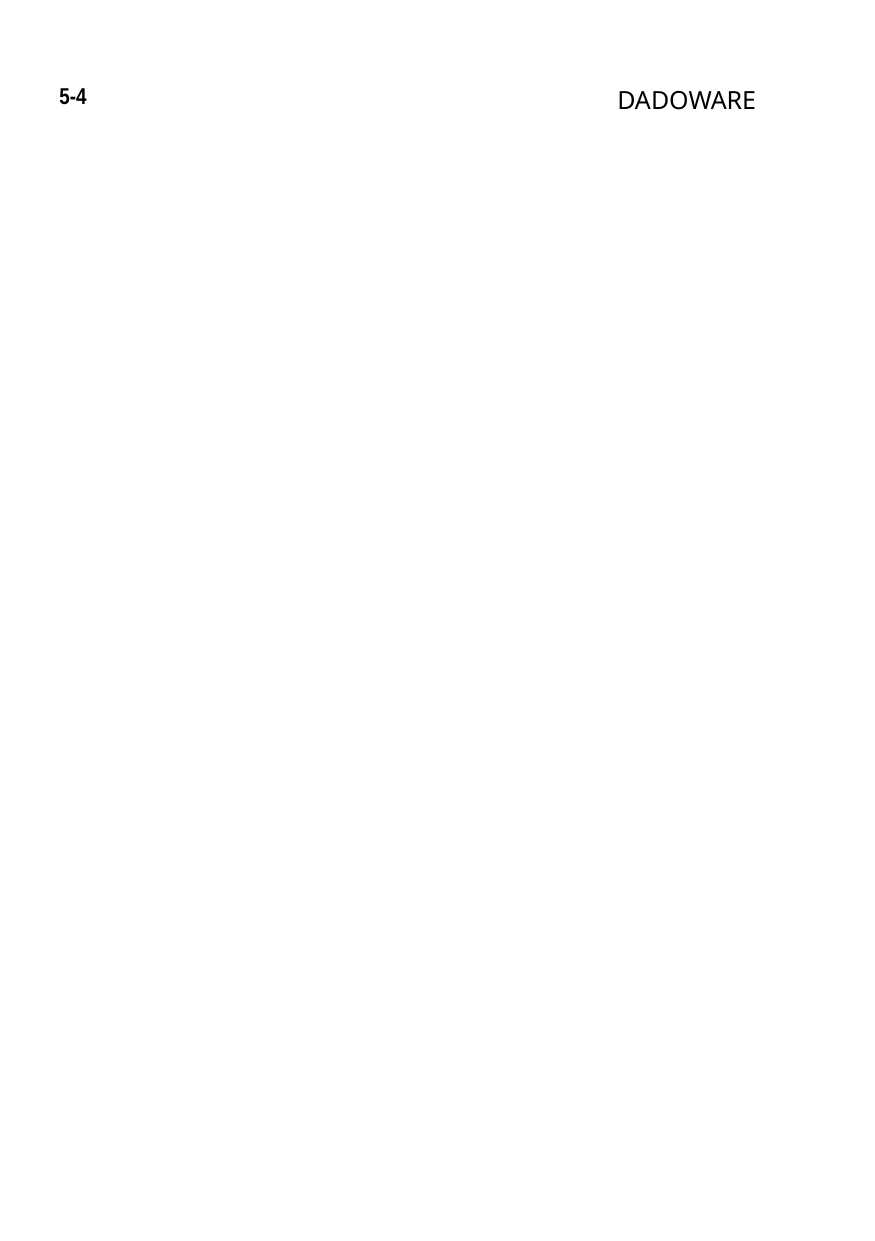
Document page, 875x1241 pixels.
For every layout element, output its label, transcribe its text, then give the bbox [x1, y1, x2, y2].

text 5-4 [59, 83, 177, 109]
